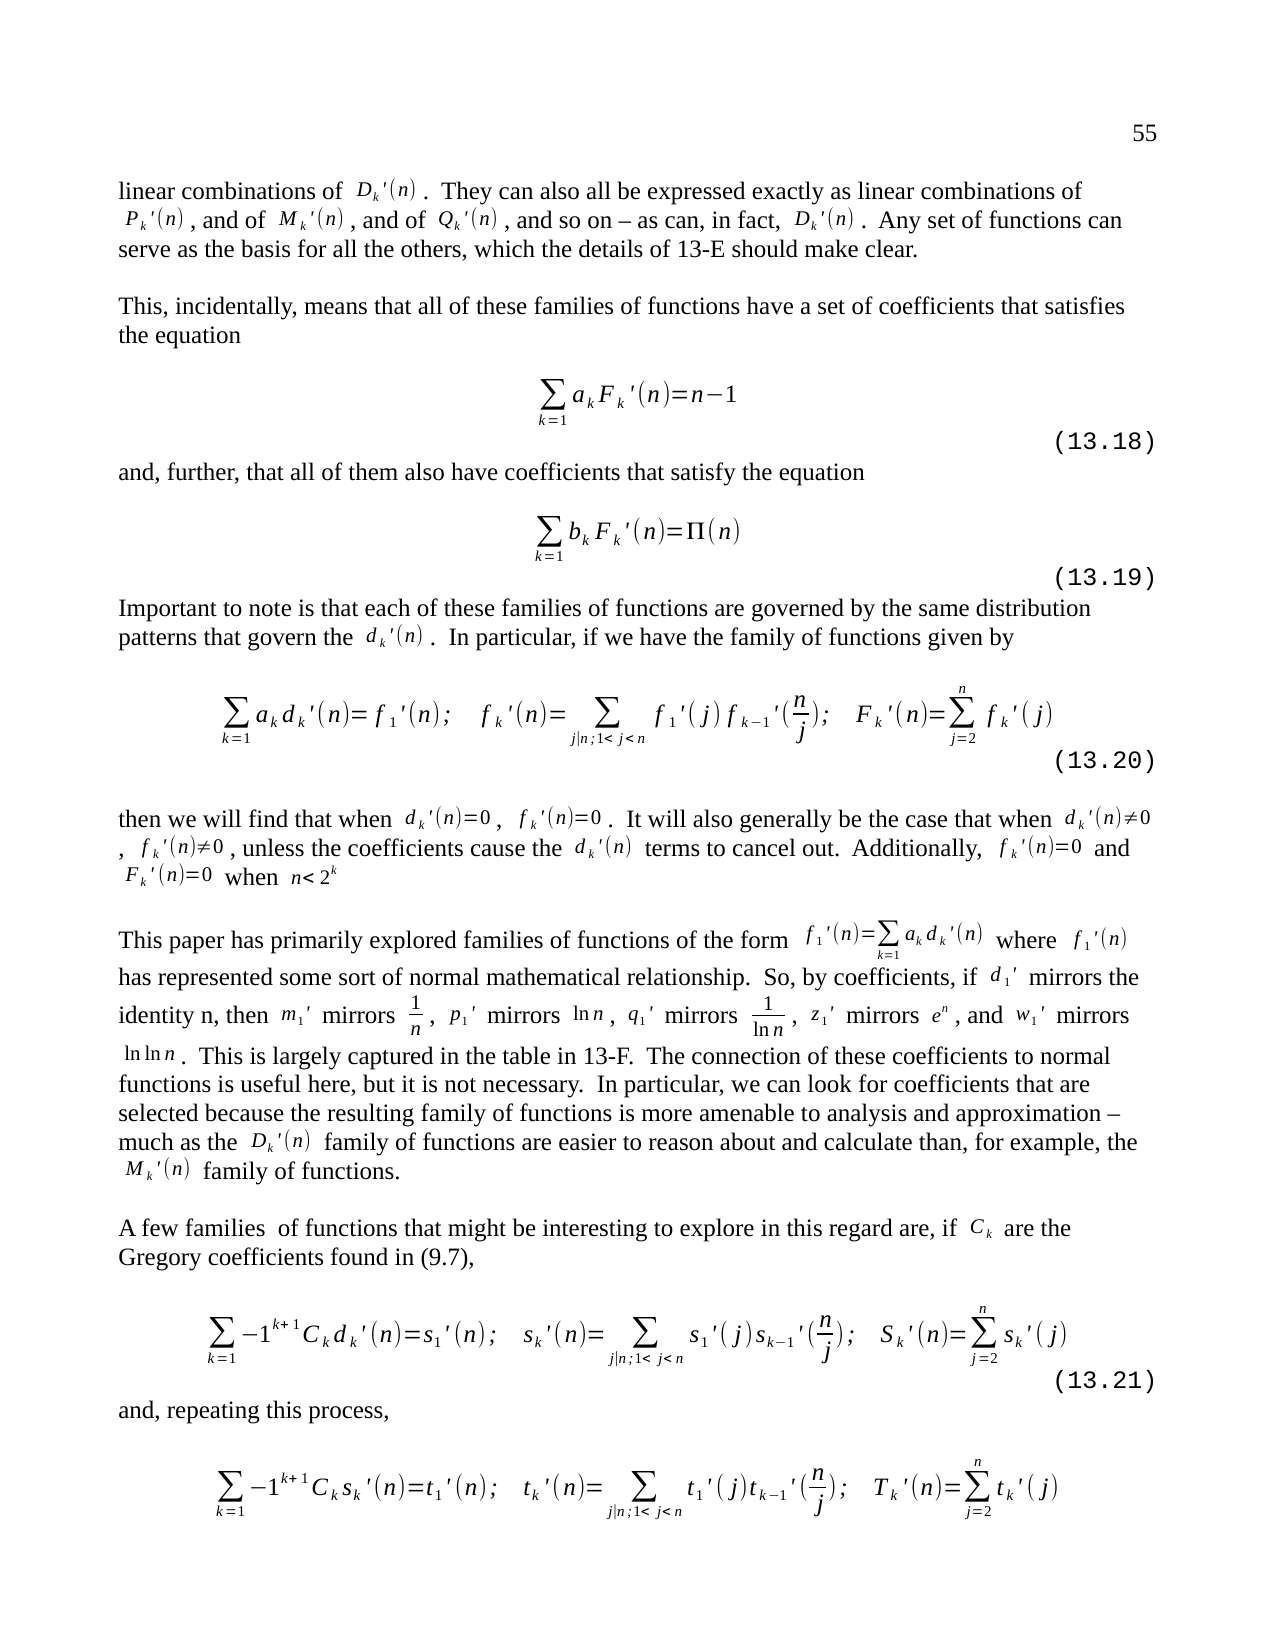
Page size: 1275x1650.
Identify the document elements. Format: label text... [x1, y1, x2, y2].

text (13.21) [118, 1367, 1157, 1396]
text , , , , and related families of functions, can all be expressed exactly as linear combinations of . They can also all be expressed exactly as linear combinations of , and of , and of , and so on – as can, in fact, . Any set of functions can serve as the basis for all the others, which the details of 13-E should make clear. [118, 176, 1157, 263]
text and, further, that all of them also have coefficients that satisfy the equation [118, 457, 1157, 485]
text A few families of functions that might be interesting to explore in this regard are, if are the Gregory coefficients found in (9.7), [118, 1213, 1157, 1271]
text This, incidentally, means that all of these families of functions have a set of coefficients that satisfies the equation [118, 291, 1157, 349]
text then we will find that when , . It will also generally be the case that when , , unless the coefficients cause the terms to cancel out. Additionally, and when [118, 804, 1157, 891]
text This paper has primarily explored families of functions of the form where has represented some sort of normal mathematical relationship. So, by coefficients, if mirrors the identity n, then mirrors , mirrors , mirrors , mirrors , and mirrors . This is largely captured in the table in 13-F. The connection of these coefficients to normal functions is useful here, but it is not necessary. In particular, we can look for coefficients that are selected because the resulting family of functions is more amenable to analysis and approximation – much as the family of functions are easier to reason about and calculate than, for example, the family of functions. [118, 919, 1157, 1184]
text (13.18) [118, 428, 1157, 457]
text (13.20) [118, 747, 1157, 776]
text and, repeating this process, [118, 1396, 1157, 1424]
text (13.19) [118, 565, 1157, 593]
text Important to note is that each of these families of functions are governed by the same distribution patterns that govern the . In particular, if we have the family of functions given by [118, 593, 1157, 651]
